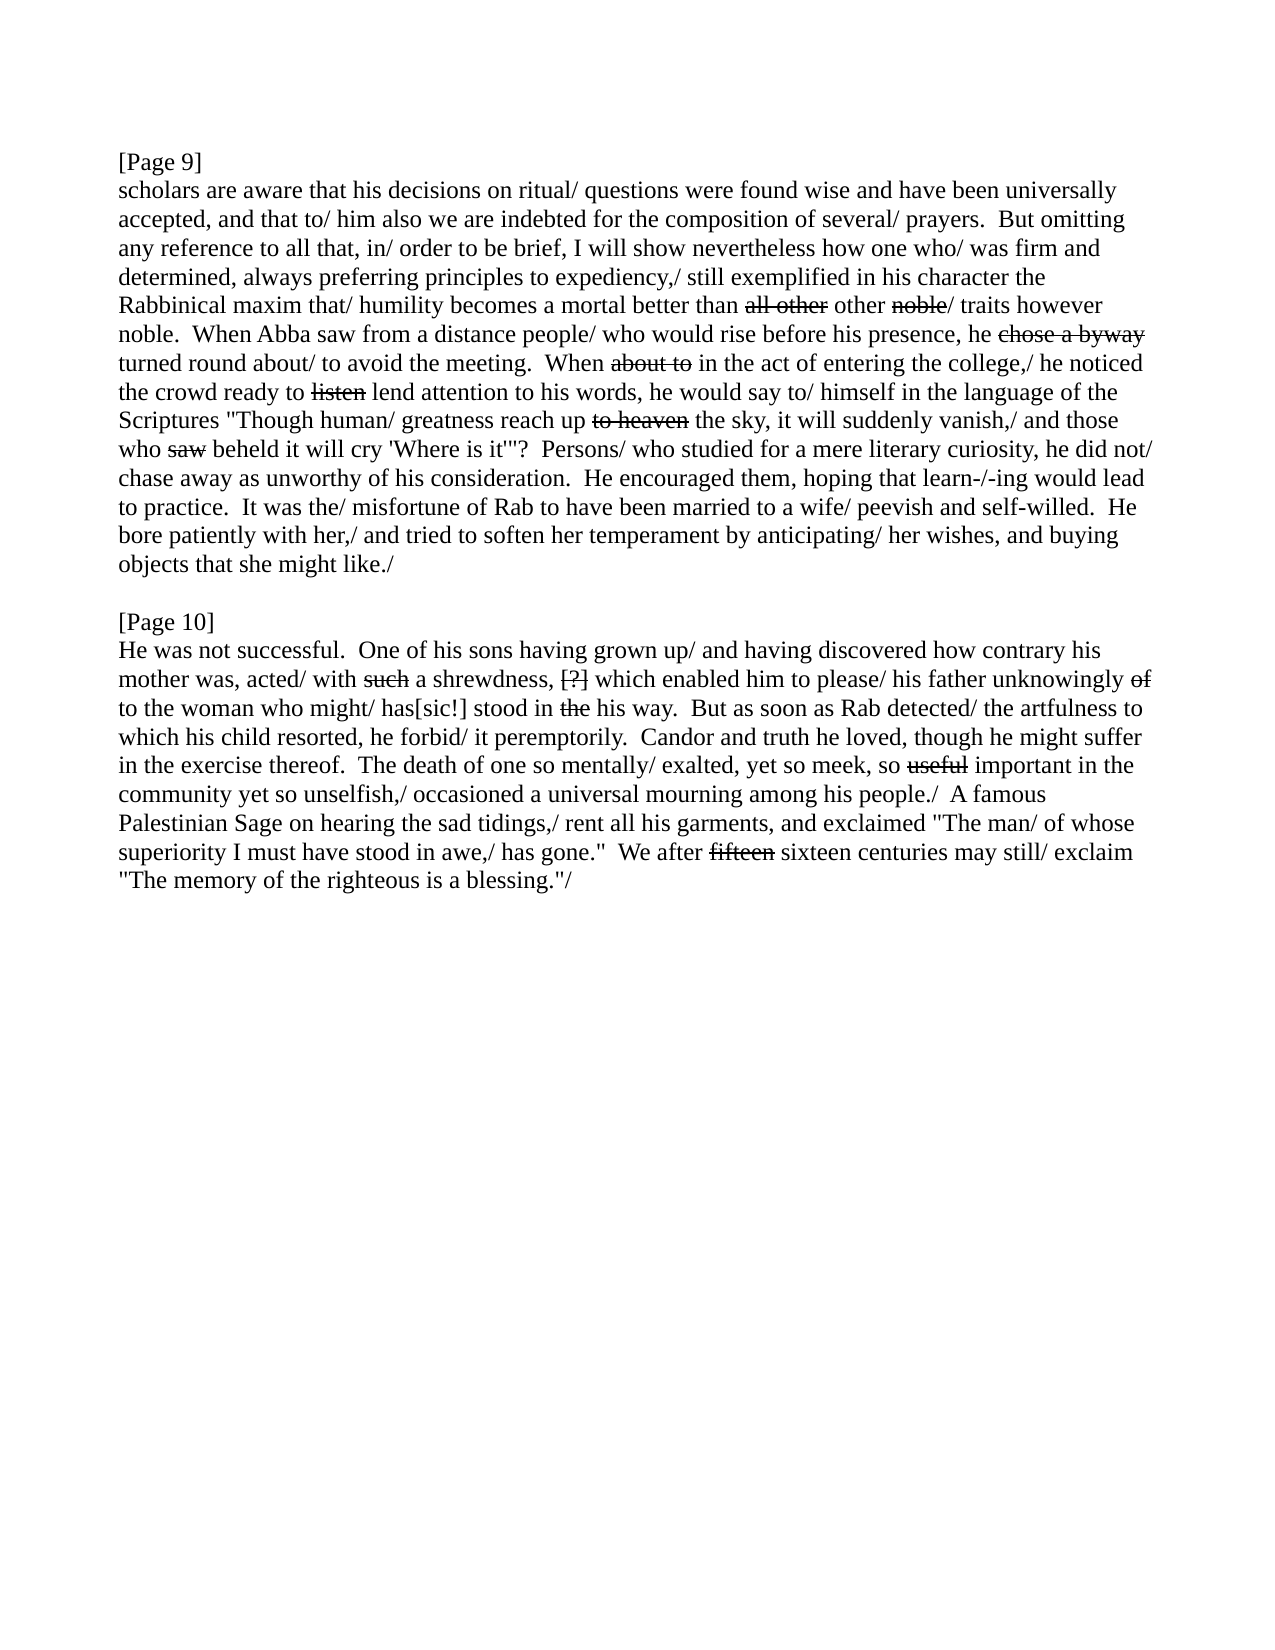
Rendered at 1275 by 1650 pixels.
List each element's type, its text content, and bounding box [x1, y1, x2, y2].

text scholars are aware that his decisions on ritual/ questions were found wise and have been universally accepted, and that to/ him also we are indebted for the composition of several/ prayers. But omitting any reference to all that, in/ order to be brief, I will show nevertheless how one who/ was firm and determined, always preferring principles to expediency,/ still exemplified in his character the Rabbinical maxim that/ humility becomes a mortal better than all other other noble/ traits however noble. When Abba saw from a distance people/ who would rise before his presence, he chose a byway turned round about/ to avoid the meeting. When about to in the act of entering the college,/ he noticed the crowd ready to listen lend attention to his words, he would say to/ himself in the language of the Scriptures "Though human/ greatness reach up to heaven the sky, it will suddenly vanish,/ and those who saw beheld it will cry 'Where is it'"? Persons/ who studied for a mere literary curiosity, he did not/ chase away as unworthy of his consideration. He encouraged them, hoping that learn-/-ing would lead to practice. It was the/ misfortune of Rab to have been married to a wife/ peevish and self-willed. He bore patiently with her,/ and tried to soften her temperament by anticipating/ her wishes, and buying objects that she might like./ [118, 176, 1157, 578]
text [Page 9] [118, 147, 1157, 176]
text He was not successful. One of his sons having grown up/ and having discovered how contrary his mother was, acted/ with such a shrewdness, [?] which enabled him to please/ his father unknowingly of to the woman who might/ has[sic!] stood in the his way. But as soon as Rab detected/ the artfulness to which his child resorted, he forbid/ it peremptorily. Candor and truth he loved, though he might suffer in the exercise thereof. The death of one so mentally/ exalted, yet so meek, so useful important in the community yet so unselfish,/ occasioned a universal mourning among his people./ A famous Palestinian Sage on hearing the sad tidings,/ rent all his garments, and exclaimed "The man/ of whose superiority I must have stood in awe,/ has gone." We after fifteen sixteen centuries may still/ exclaim "The memory of the righteous is a blessing."/ [118, 636, 1157, 894]
text [Page 10] [118, 607, 1157, 636]
